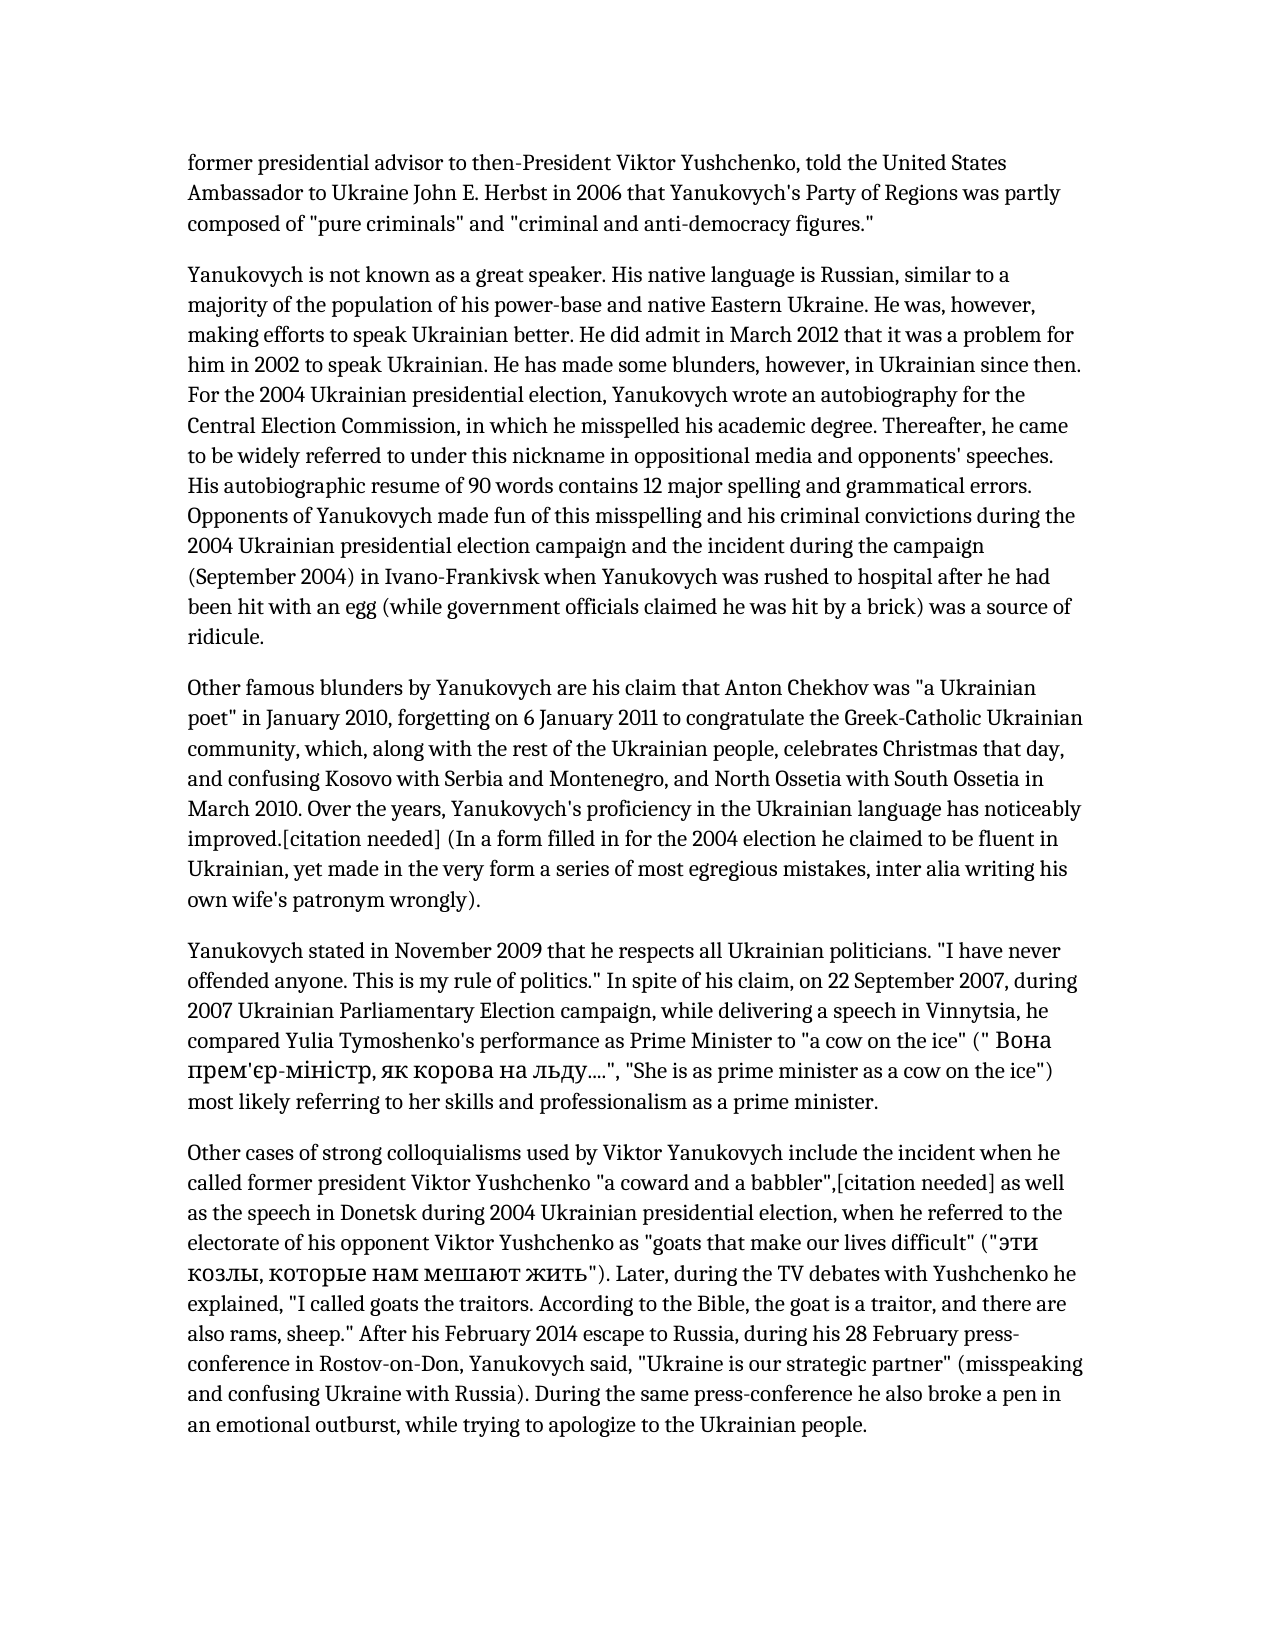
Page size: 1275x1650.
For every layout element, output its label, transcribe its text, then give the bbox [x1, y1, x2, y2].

text Yanukovych stated in November 2009 that he respects all Ukrainian politicians. "I have never offended anyone. This is my rule of politics." In spite of his claim, on 22 September 2007, during 2007 Ukrainian Parliamentary Election campaign, while delivering a speech in Vinnytsia, he compared Yulia Tymoshenko's performance as Prime Minister to "a cow on the ice" (" Вона прем'єр-міністр, як корова на льду....", "She is as prime minister as a cow on the ice") most likely referring to her skills and professionalism as a prime minister. [187, 937, 1087, 1115]
text former presidential advisor to then-President Viktor Yushchenko, told the United States Ambassador to Ukraine John E. Herbst in 2006 that Yanukovych's Party of Regions was partly composed of "pure criminals" and "criminal and anti-democracy figures." [187, 150, 1087, 237]
text Other famous blunders by Yanukovych are his claim that Anton Chekhov was "a Ukrainian poet" in January 2010, forgetting on 6 January 2011 to congratulate the Greek-Catholic Ukrainian community, which, along with the rest of the Ukrainian people, celebrates Christmas that day, and confusing Kosovo with Serbia and Montenegro, and North Ossetia with South Ossetia in March 2010. Over the years, Yanukovych's proficiency in the Ukrainian language has noticeably improved.[citation needed] (In a form filled in for the 2004 election he claimed to be fluent in Ukrainian, yet made in the very form a series of most egregious mistakes, inter alia writing his own wife's patronym wrongly). [187, 675, 1087, 913]
text Yanukovych is not known as a great speaker. His native language is Russian, similar to a majority of the population of his power-base and native Eastern Ukraine. He was, however, making efforts to speak Ukrainian better. He did admit in March 2012 that it was a problem for him in 2002 to speak Ukrainian. He has made some blunders, however, in Ukrainian since then. For the 2004 Ukrainian presidential election, Yanukovych wrote an autobiography for the Central Election Commission, in which he misspelled his academic degree. Thereafter, he came to be widely referred to under this nickname in oppositional media and opponents' speeches. His autobiographic resume of 90 words contains 12 major spelling and grammatical errors. Opponents of Yanukovych made fun of this misspelling and his criminal convictions during the 2004 Ukrainian presidential election campaign and the incident during the campaign (September 2004) in Ivano-Frankivsk when Yanukovych was rushed to hospital after he had been hit with an egg (while government officials claimed he was hit by a brick) was a source of ridicule. [187, 261, 1087, 650]
text Other cases of strong colloquialisms used by Viktor Yanukovych include the incident when he called former president Viktor Yushchenko "a coward and a babbler",[citation needed] as well as the speech in Donetsk during 2004 Ukrainian presidential election, when he referred to the electorate of his opponent Viktor Yushchenko as "goats that make our lives difficult" ("эти козлы, которые нам мешают жить"). Later, during the TV debates with Yushchenko he explained, "I called goats the traitors. According to the Bible, the goat is a traitor, and there are also rams, sheep." After his February 2014 escape to Russia, during his 28 February press-conference in Rostov-on-Don, Yanukovych said, "Ukraine is our strategic partner" (misspeaking and confusing Ukraine with Russia). During the same press-conference he also broke a pen in an emotional outburst, while trying to apologize to the Ukrainian people. [187, 1139, 1087, 1438]
